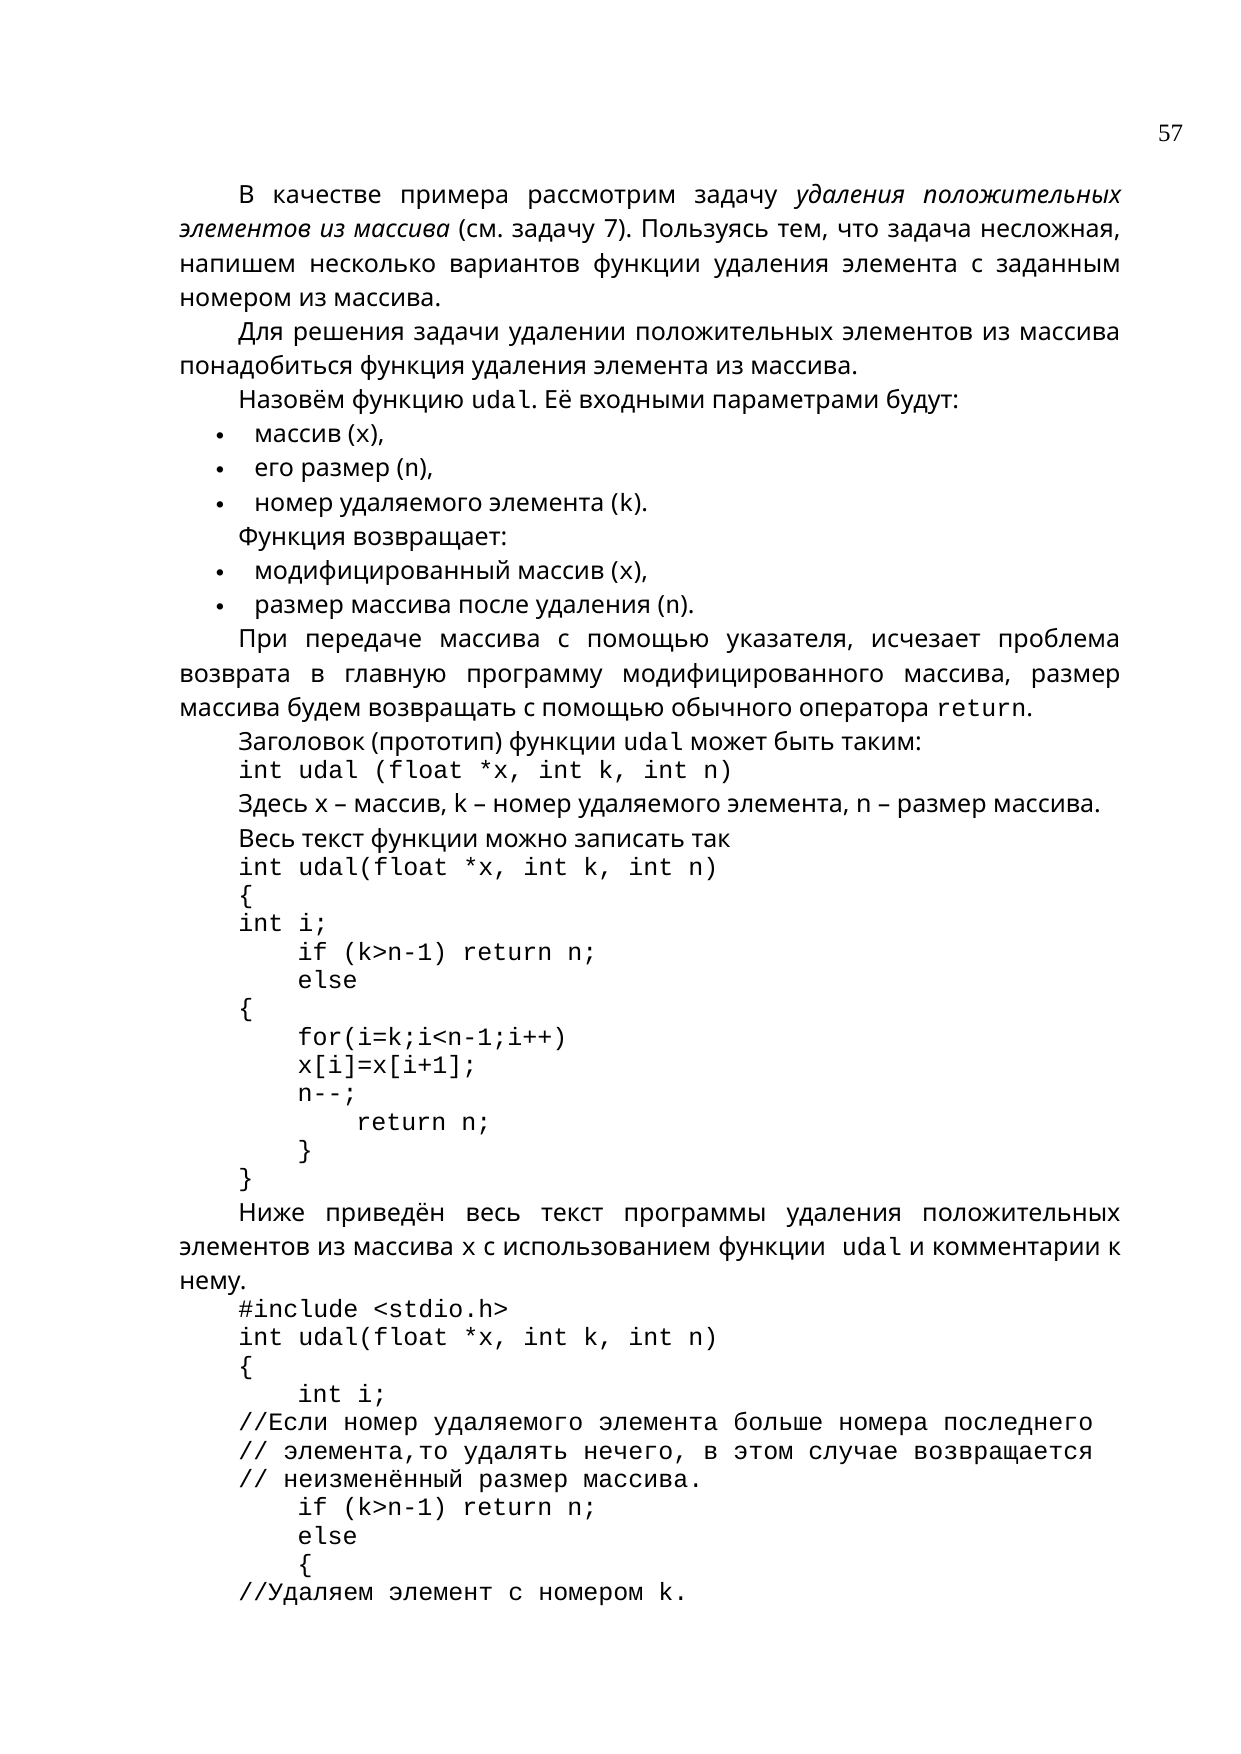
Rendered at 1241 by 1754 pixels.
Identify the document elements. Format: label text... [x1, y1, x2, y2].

text В качестве примера рассмотрим задачу удаления положительных элементов из массива (см. задачу 7). Пользуясь тем, что задача несложная, напишем несколько вариантов функции удаления элемента с заданным номером из массива. [179, 177, 1121, 313]
text int i; [238, 1382, 1121, 1410]
text int udal(float *x, int k, int n) [238, 1325, 1121, 1353]
text n--; [238, 1081, 1121, 1109]
text int udal (float *x, int k, int n) [238, 758, 1121, 786]
text // элемента,то удалять нечего, в этом случае возвращается [238, 1438, 1121, 1467]
list размер массива после удаления (n). [217, 587, 1121, 621]
text x[i]=x[i+1]; [238, 1053, 1121, 1081]
text { [238, 996, 1121, 1024]
text Ниже приведён весь текст программы удаления положительных элементов из массива x c использованием функции udal и комментарии к нему. [179, 1194, 1121, 1297]
text { [238, 1353, 1121, 1382]
list модифицированный массив (x), [217, 553, 1121, 587]
text for(i=k;i<n-1;i++) [238, 1024, 1121, 1053]
text } [238, 1138, 1121, 1166]
text При передаче массива с помощью указателя, исчезает проблема возврата в главную программу модифицированного массива, размер массива будем возвращать с помощью обычного оператора return. [179, 621, 1121, 723]
text Для решения задачи удалении положительных элементов из массива понадобиться функция удаления элемента из массива. [179, 313, 1121, 381]
text Заголовок (прототип) функции udal может быть таким: [179, 723, 1121, 758]
text else [238, 1523, 1121, 1552]
list массив (x), [217, 416, 1121, 450]
text #include <stdio.h> [238, 1297, 1121, 1325]
text return n; [238, 1109, 1121, 1138]
list номер удаляемого элемента (k). [217, 484, 1121, 518]
text } [238, 1166, 1121, 1194]
list его размер (n), [217, 450, 1121, 484]
text Функция возвращает: [179, 518, 1121, 553]
text Здесь x – массив, k – номер удаляемого элемента, n – размер массива. [179, 786, 1121, 820]
text Назовём функцию udal. Её входными параметрами будут: [179, 381, 1121, 416]
text { [238, 883, 1121, 911]
text // неизменённый размер массива. [238, 1467, 1121, 1495]
text int udal(float *x, int k, int n) [238, 854, 1121, 883]
text Весь текст функции можно записать так [179, 820, 1121, 854]
text int i; [238, 911, 1121, 939]
text { [238, 1552, 1121, 1580]
text //Если номер удаляемого элемента больше номера последнего [238, 1410, 1121, 1438]
text if (k>n-1) return n; [238, 939, 1121, 968]
text if (k>n-1) return n; [238, 1495, 1121, 1523]
text else [238, 968, 1121, 996]
text //Удаляем элемент с номером k. [238, 1580, 1121, 1608]
